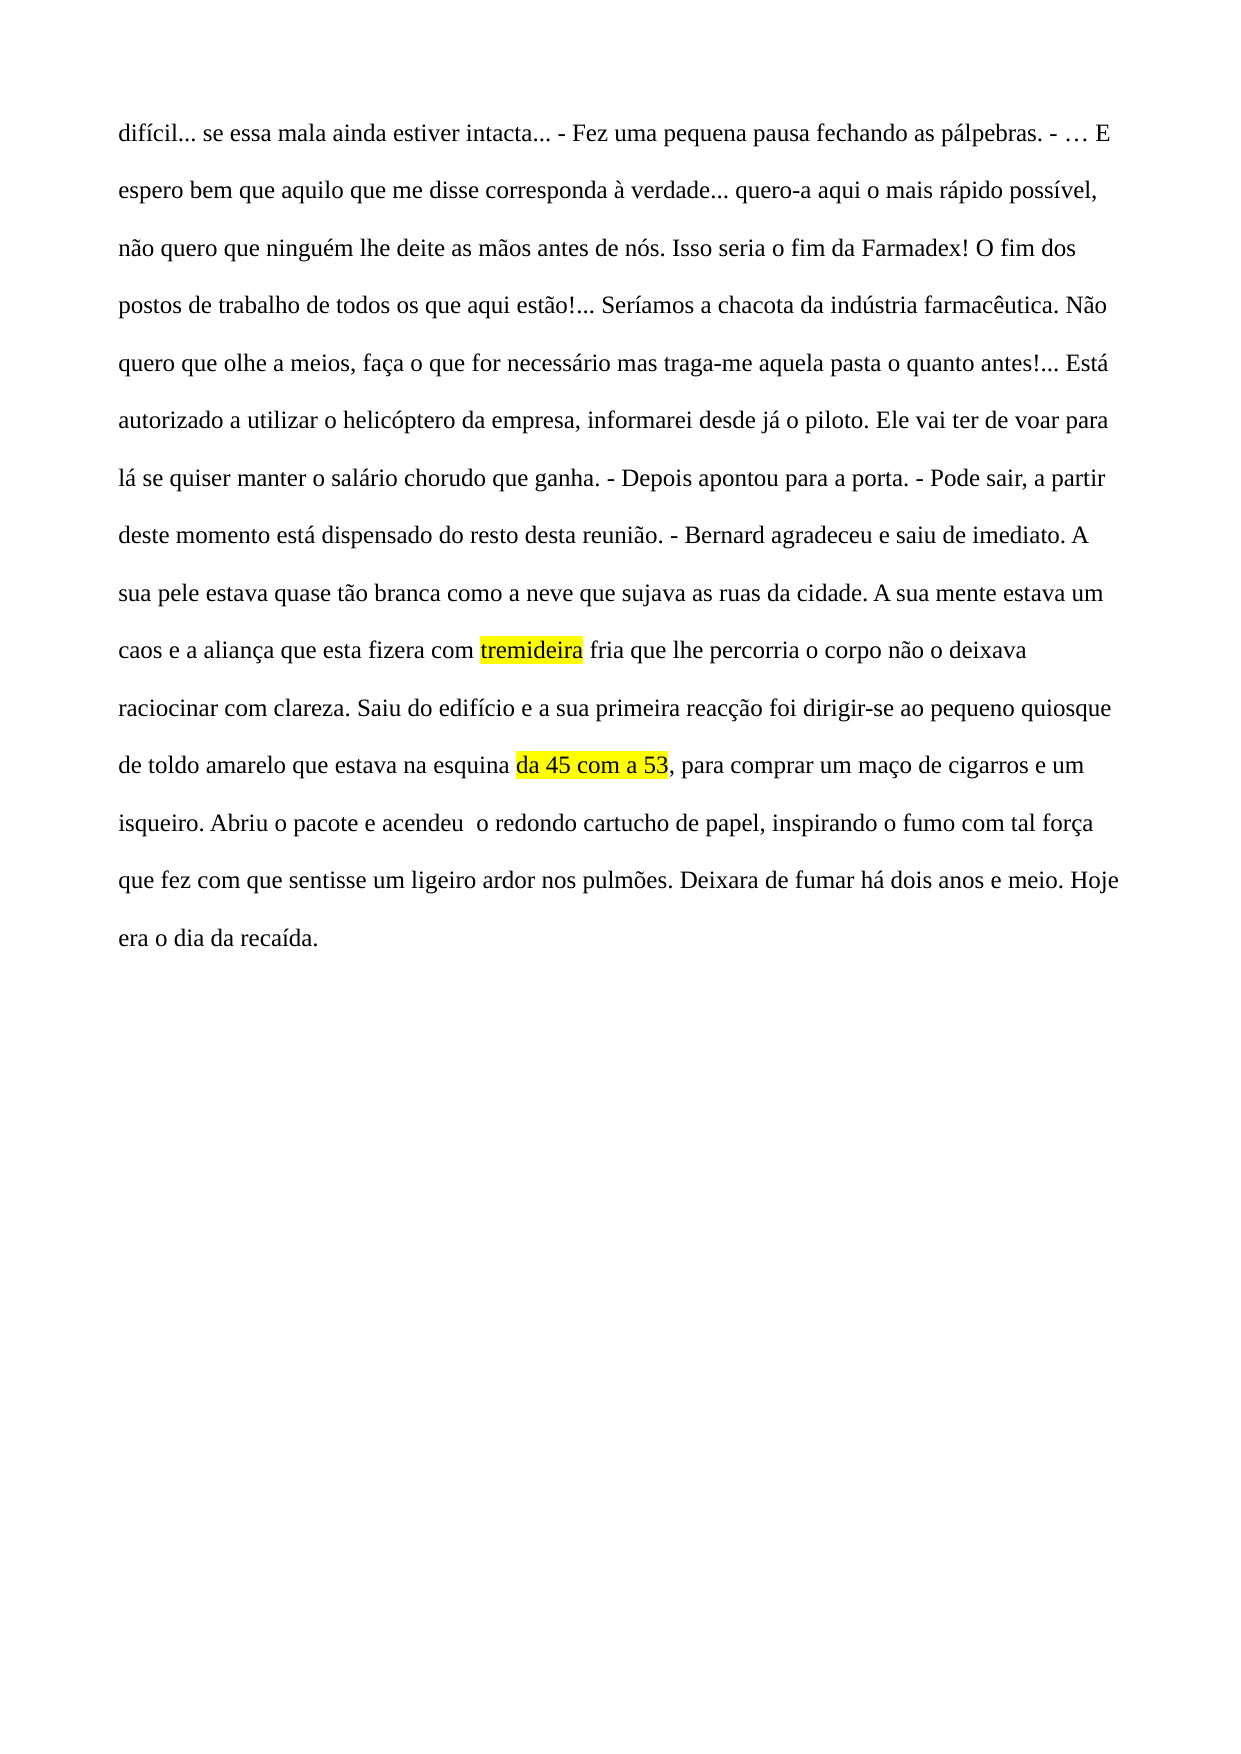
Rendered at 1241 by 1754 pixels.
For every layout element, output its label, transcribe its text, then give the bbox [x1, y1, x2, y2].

text difícil... se essa mala ainda estiver intacta... - Fez uma pequena pausa fechando as pálpebras. - … E espero bem que aquilo que me disse corresponda à verdade... quero-a aqui o mais rápido possível, não quero que ninguém lhe deite as mãos antes de nós. Isso seria o fim da Farmadex! O fim dos postos de trabalho de todos os que aqui estão!... Seríamos a chacota da indústria farmacêutica. Não quero que olhe a meios, faça o que for necessário mas traga-me aquela pasta o quanto antes!... Está autorizado a utilizar o helicóptero da empresa, informarei desde já o piloto. Ele vai ter de voar para lá se quiser manter o salário chorudo que ganha. - Depois apontou para a porta. - Pode sair, a partir deste momento está dispensado do resto desta reunião. - Bernard agradeceu e saiu de imediato. A sua pele estava quase tão branca como a neve que sujava as ruas da cidade. A sua mente estava um caos e a aliança que esta fizera com tremideira fria que lhe percorria o corpo não o deixava raciocinar com clareza. Saiu do edifício e a sua primeira reacção foi dirigir-se ao pequeno quiosque de toldo amarelo que estava na esquina da 45 com a 53, para comprar um maço de cigarros e um isqueiro. Abriu o pacote e acendeu o redondo cartucho de papel, inspirando o fumo com tal força que fez com que sentisse um ligeiro ardor nos pulmões. Deixara de fumar há dois anos e meio. Hoje era o dia da recaída. [118, 118, 1122, 952]
